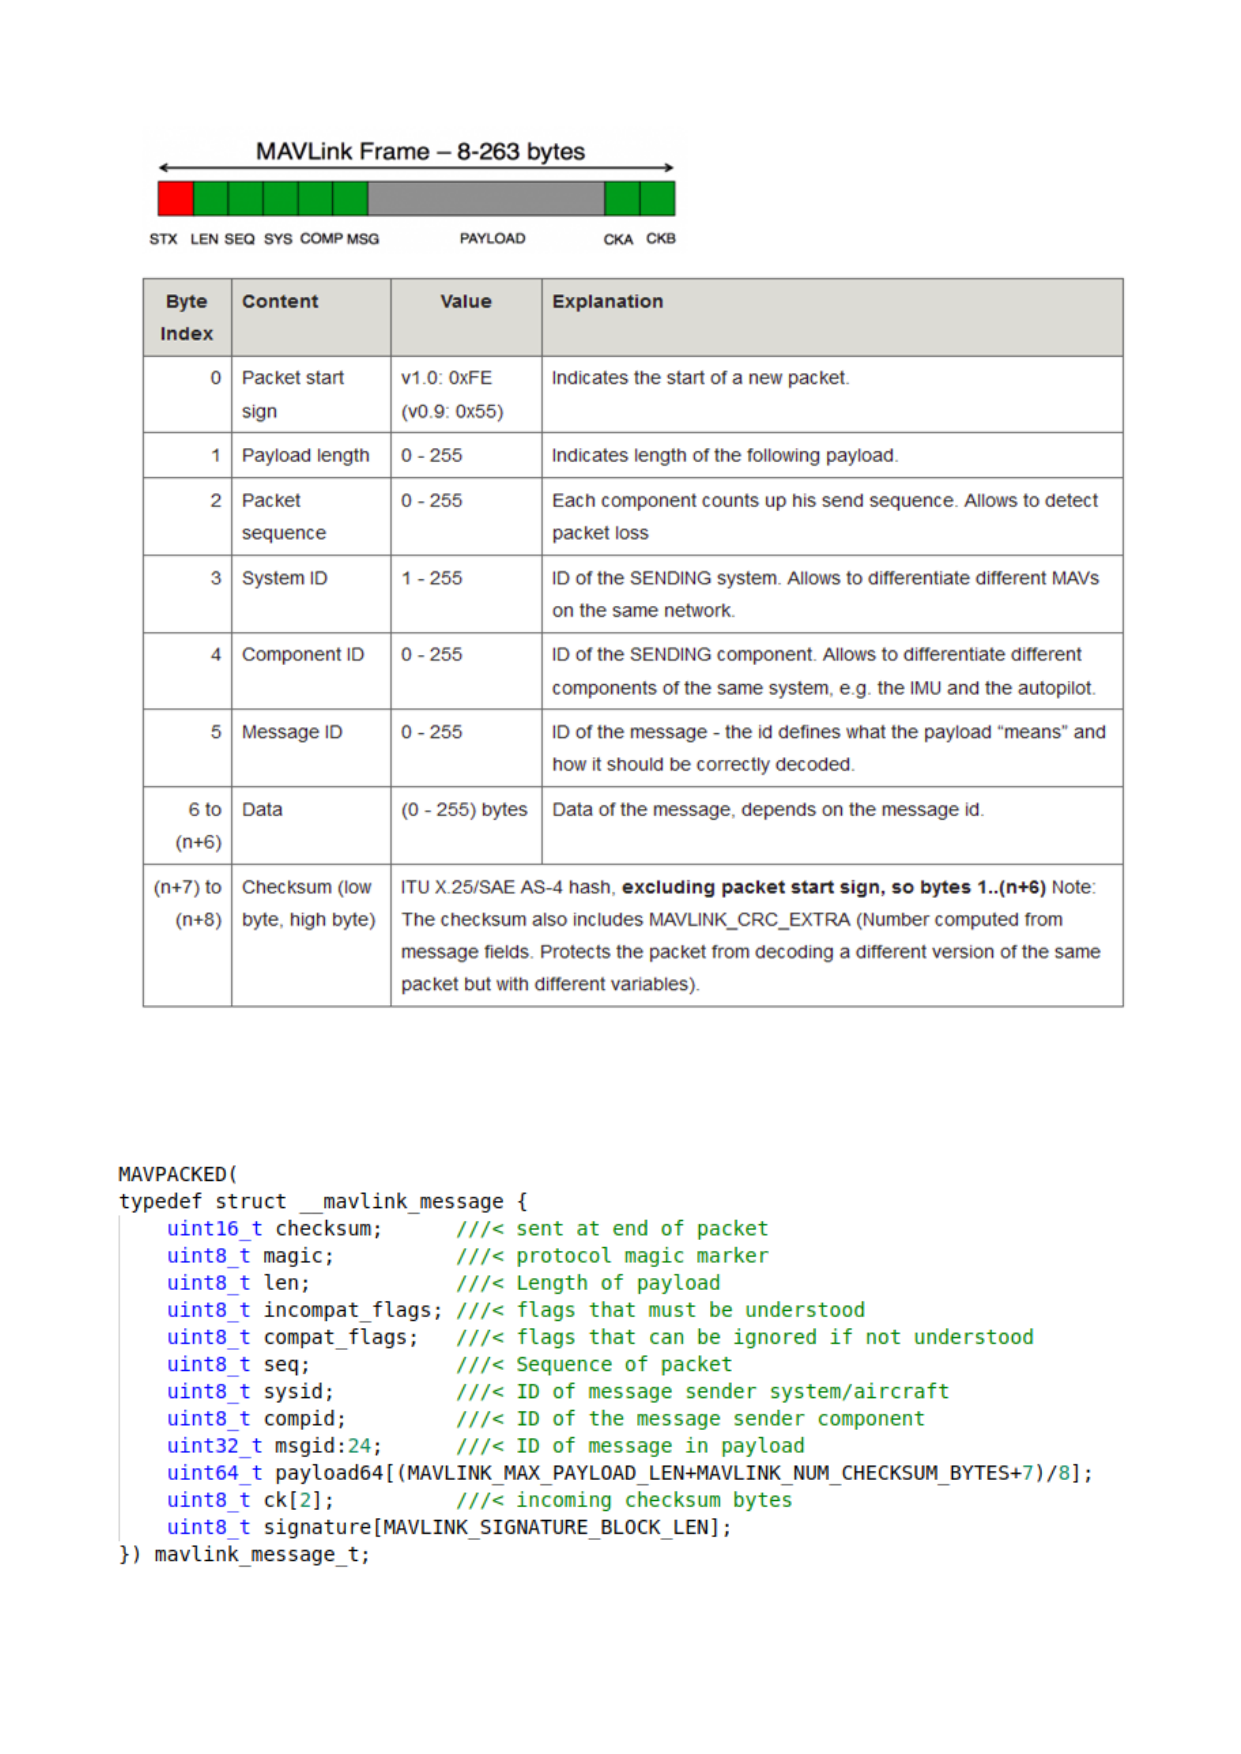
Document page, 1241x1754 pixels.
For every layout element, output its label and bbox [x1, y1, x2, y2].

picture [147, 1174, 1009, 1589]
picture [136, 123, 1135, 1019]
